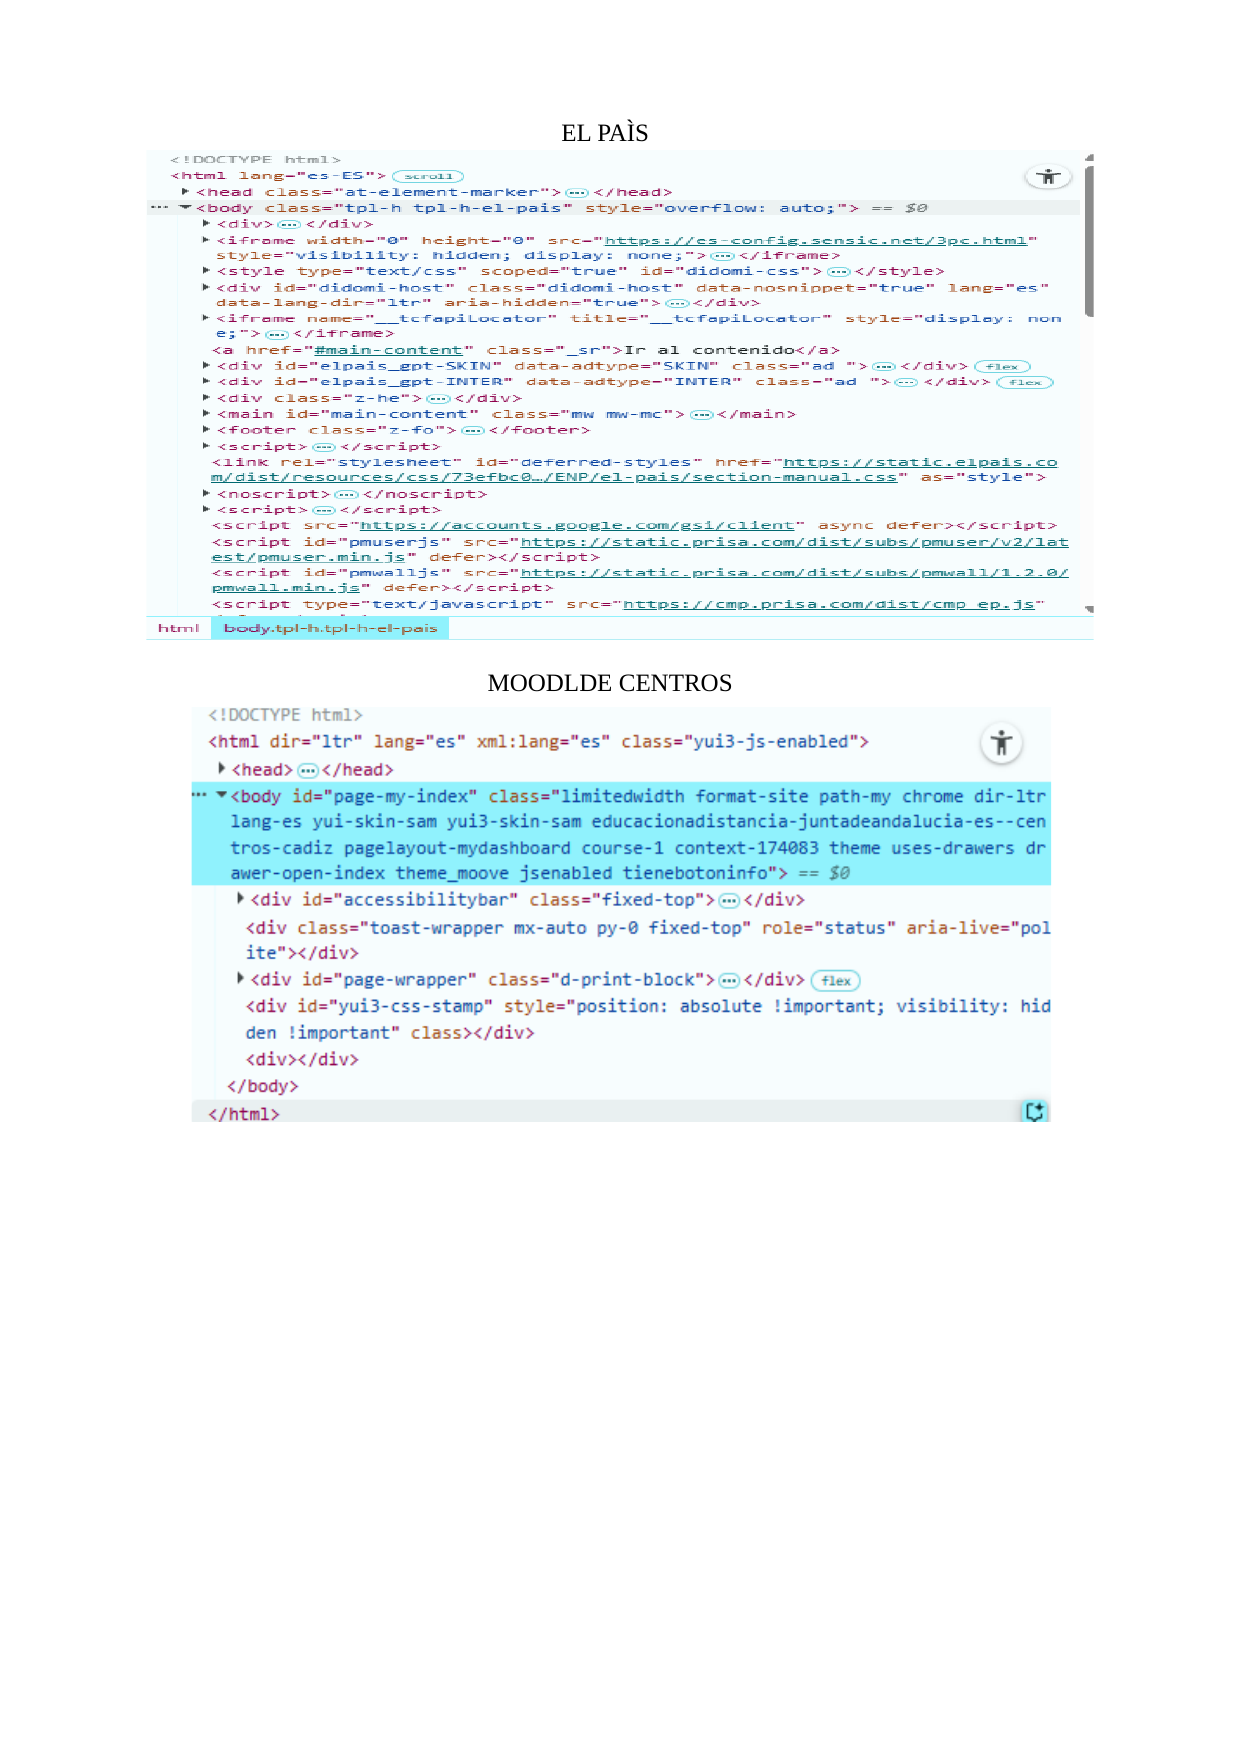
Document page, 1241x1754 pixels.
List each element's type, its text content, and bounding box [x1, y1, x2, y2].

picture [191, 707, 1052, 1122]
text EL PAÌS [118, 118, 1122, 147]
text MOODLDE CENTROS [118, 668, 1122, 697]
picture [146, 150, 1094, 640]
